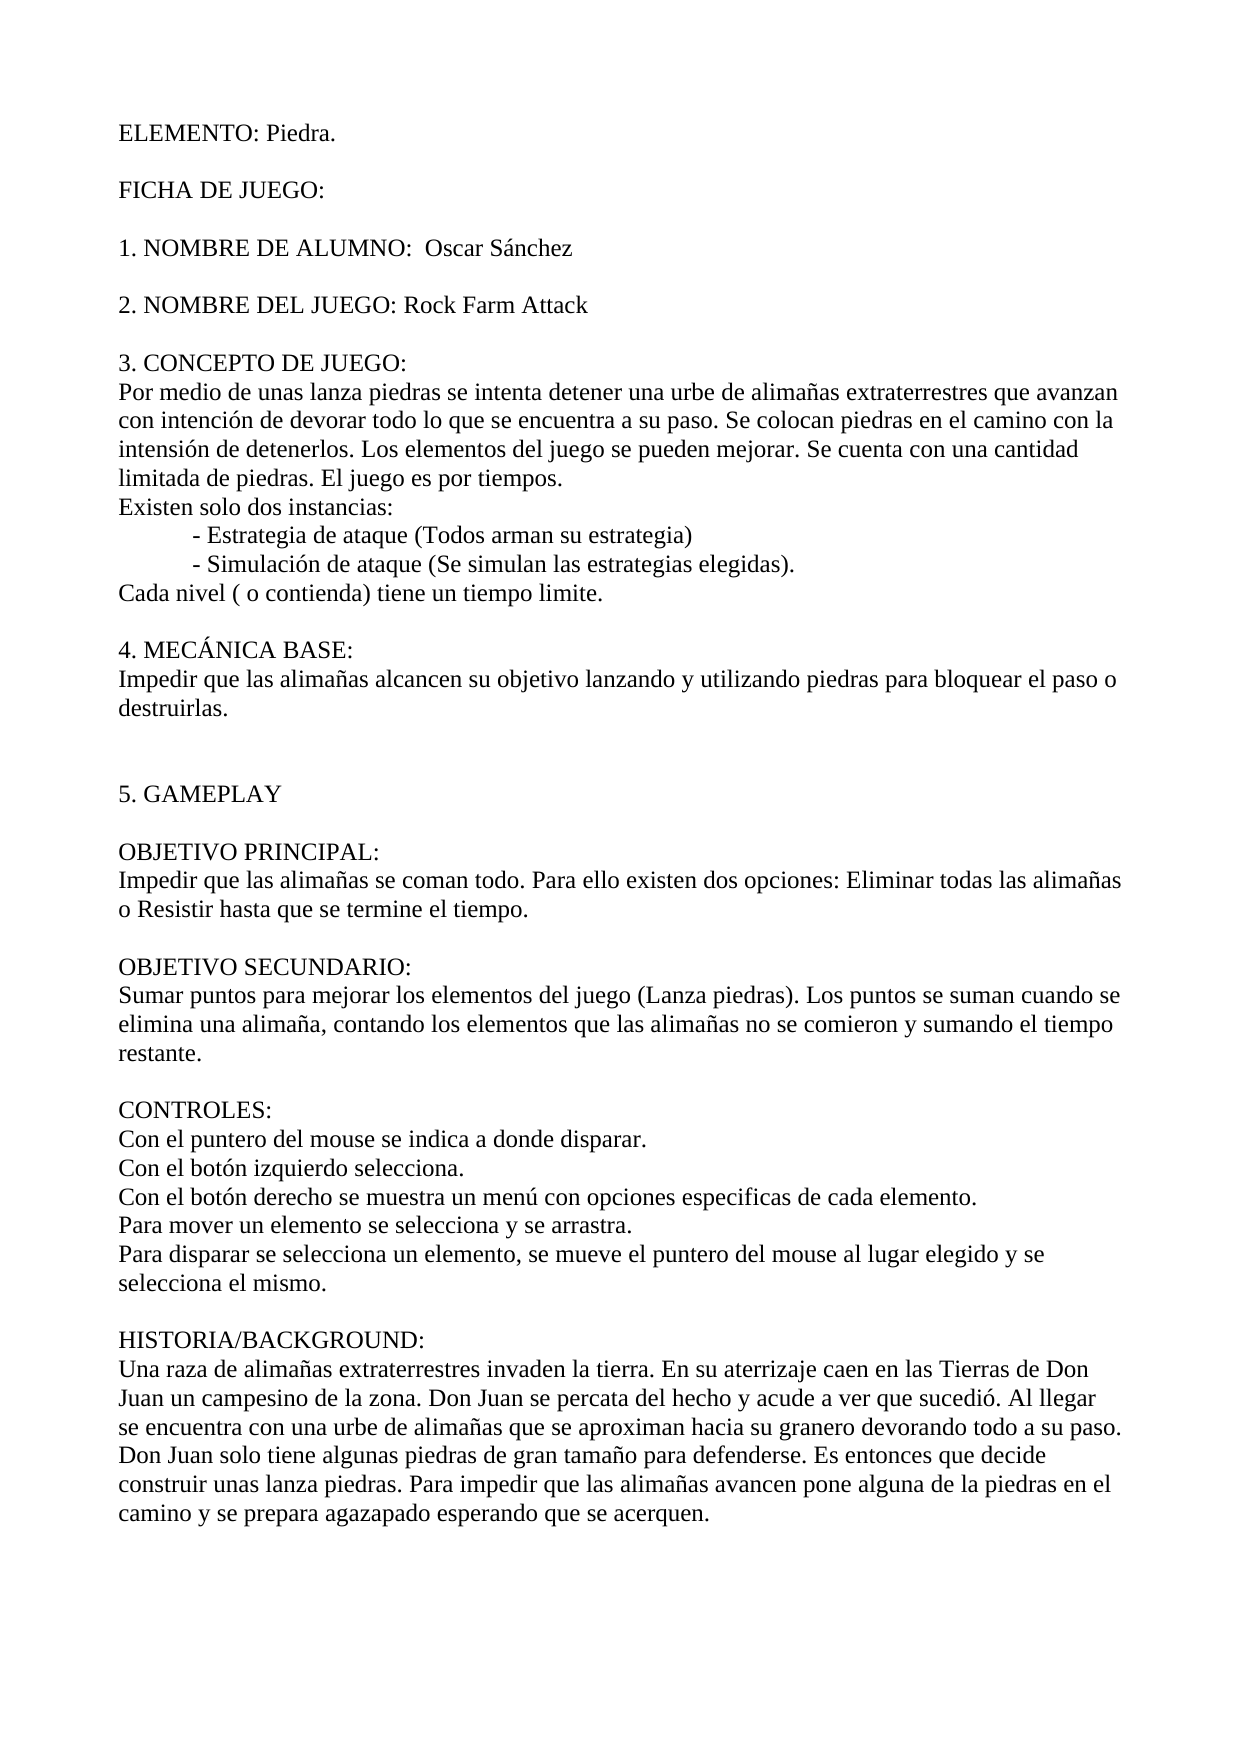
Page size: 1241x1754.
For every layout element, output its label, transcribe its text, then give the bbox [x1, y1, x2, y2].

text 4. MECÁNICA BASE: [118, 636, 1122, 664]
text FICHA DE JUEGO: [118, 176, 1122, 204]
text Para disparar se selecciona un elemento, se mueve el puntero del mouse al lugar elegido y se selecciona el mismo. [118, 1239, 1122, 1297]
text Existen solo dos instancias: [118, 492, 1122, 521]
text Sumar puntos para mejorar los elementos del juego (Lanza piedras). Los puntos se suman cuando se elimina una alimaña, contando los elementos que las alimañas no se comieron y sumando el tiempo restante. [118, 981, 1122, 1067]
text Con el botón derecho se muestra un menú con opciones especificas de cada elemento. [118, 1182, 1122, 1211]
text CONTROLES: [118, 1096, 1122, 1124]
text - Estrategia de ataque (Todos arman su estrategia) [118, 521, 1122, 549]
text Impedir que las alimañas se coman todo. Para ello existen dos opciones: Eliminar todas las alimañas o Resistir hasta que se termine el tiempo. [118, 866, 1122, 923]
text Por medio de unas lanza piedras se intenta detener una urbe de alimañas extraterrestres que avanzan con intención de devorar todo lo que se encuentra a su paso. Se colocan piedras en el camino con la intensión de detenerlos. Los elementos del juego se pueden mejorar. Se cuenta con una cantidad limitada de piedras. El juego es por tiempos. [118, 377, 1122, 492]
text 5. GAMEPLAY [118, 779, 1122, 808]
text Con el botón izquierdo selecciona. [118, 1153, 1122, 1182]
text Con el puntero del mouse se indica a donde disparar. [118, 1124, 1122, 1153]
text 3. CONCEPTO DE JUEGO: [118, 348, 1122, 377]
text ELEMENTO: Piedra. [118, 118, 1122, 147]
text Para mover un elemento se selecciona y se arrastra. [118, 1211, 1122, 1239]
text 1. NOMBRE DE ALUMNO: Oscar Sánchez [118, 233, 1122, 262]
text OBJETIVO PRINCIPAL: [118, 837, 1122, 866]
text HISTORIA/BACKGROUND: [118, 1326, 1122, 1354]
text Una raza de alimañas extraterrestres invaden la tierra. En su aterrizaje caen en las Tierras de Don Juan un campesino de la zona. Don Juan se percata del hecho y acude a ver que sucedió. Al llegar se encuentra con una urbe de alimañas que se aproximan hacia su granero devorando todo a su paso. Don Juan solo tiene algunas piedras de gran tamaño para defenderse. Es entonces que decide construir unas lanza piedras. Para impedir que las alimañas avancen pone alguna de la piedras en el camino y se prepara agazapado esperando que se acerquen. [118, 1354, 1122, 1527]
text Impedir que las alimañas alcancen su objetivo lanzando y utilizando piedras para bloquear el paso o destruirlas. [118, 664, 1122, 722]
text Cada nivel ( o contienda) tiene un tiempo limite. [118, 578, 1122, 607]
text - Simulación de ataque (Se simulan las estrategias elegidas). [118, 549, 1122, 578]
text 2. NOMBRE DEL JUEGO: Rock Farm Attack [118, 291, 1122, 319]
text OBJETIVO SECUNDARIO: [118, 952, 1122, 981]
